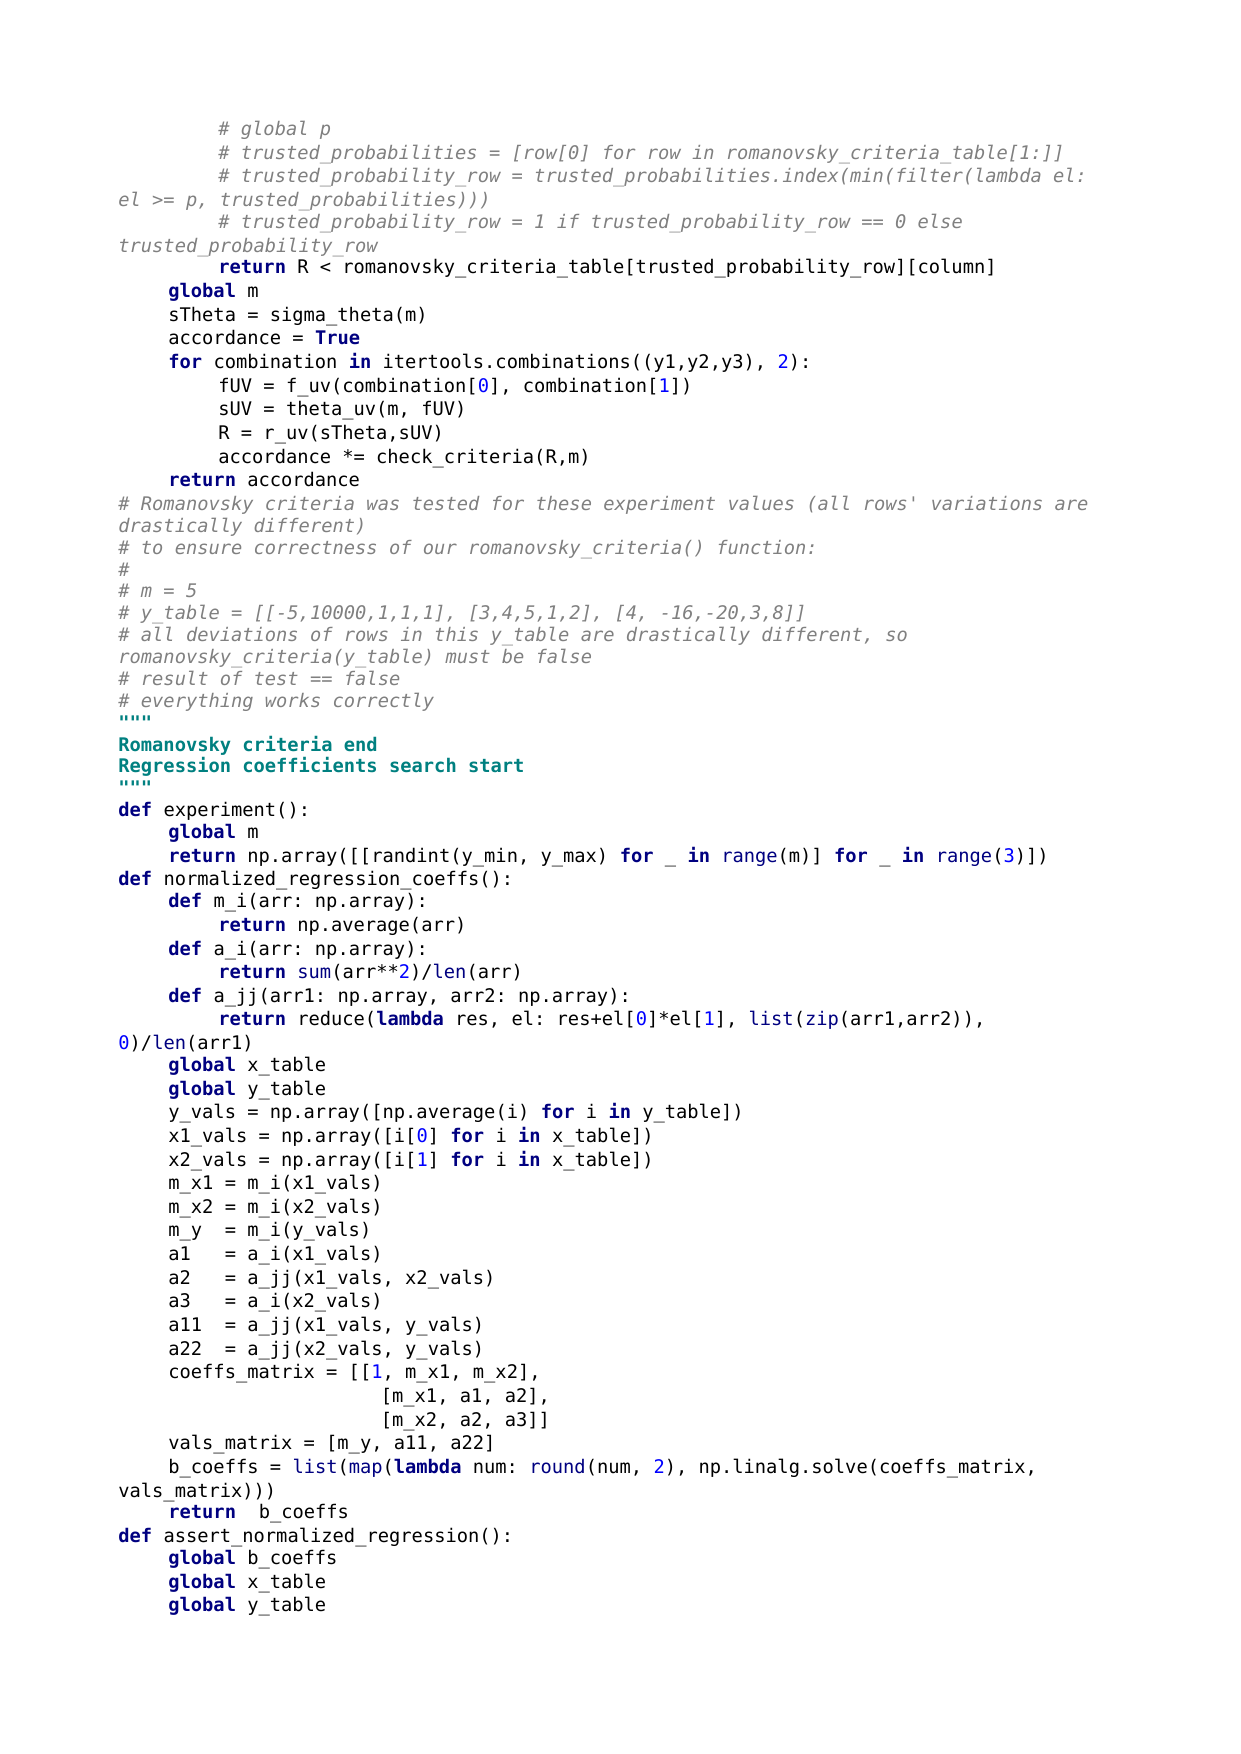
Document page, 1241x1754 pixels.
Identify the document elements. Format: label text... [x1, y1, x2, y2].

text return np.array([[randint(y_min, y_max) for _ in range(m)] for _ in range(3)]) [118, 845, 1122, 868]
text def m_i(arr: np.array): [118, 890, 1122, 914]
text # y_table = [[-5,10000,1,1,1], [3,4,5,1,2], [4, -16,-20,3,8]] [118, 602, 1122, 624]
text a22 = a_jj(x2_vals, y_vals) [118, 1338, 1122, 1361]
text global m [118, 821, 1122, 845]
text for combination in itertools.combinations((y1,y2,y3), 2): [118, 351, 1122, 375]
text return R < romanovsky_criteria_table[trusted_probability_row][column] [118, 256, 1122, 280]
text global x_table [118, 1054, 1122, 1078]
text return reduce(lambda res, el: res+el[0]*el[1], list(zip(arr1,arr2)), 0)/len(arr1) [118, 1008, 1122, 1054]
text x1_vals = np.array([i[0] for i in x_table]) [118, 1125, 1122, 1148]
text sTheta = sigma_theta(m) [118, 304, 1122, 327]
text sUV = theta_uv(m, fUV) [118, 398, 1122, 422]
text # trusted_probability_row = 1 if trusted_probability_row == 0 else trusted_probability_row [118, 211, 1122, 256]
text """ [118, 712, 1122, 733]
text # trusted_probability_row = trusted_probabilities.index(min(filter(lambda el: el >= p, trusted_probabilities))) [118, 165, 1122, 211]
text [m_x1, a1, a2], [118, 1385, 1122, 1409]
text global x_table [118, 1571, 1122, 1594]
text # everything works correctly [118, 690, 1122, 712]
text # Romanovsky criteria was tested for these experiment values (all rows' variations are drastically different) [118, 493, 1122, 537]
text a3 = a_i(x2_vals) [118, 1290, 1122, 1314]
text global y_table [118, 1594, 1122, 1618]
text Regression coefficients search start [118, 755, 1122, 777]
text Romanovsky criteria end [118, 733, 1122, 755]
text return b_coeffs [118, 1501, 1122, 1525]
text m_x2 = m_i(x2_vals) [118, 1196, 1122, 1219]
text a11 = a_jj(x1_vals, y_vals) [118, 1314, 1122, 1338]
text accordance = True [118, 327, 1122, 351]
text a2 = a_jj(x1_vals, x2_vals) [118, 1267, 1122, 1290]
text fUV = f_uv(combination[0], combination[1]) [118, 375, 1122, 398]
text return np.average(arr) [118, 914, 1122, 937]
text x2_vals = np.array([i[1] for i in x_table]) [118, 1148, 1122, 1172]
text # result of test == false [118, 668, 1122, 690]
text def normalized_regression_coeffs(): [118, 868, 1122, 890]
text global b_coeffs [118, 1547, 1122, 1571]
text # m = 5 [118, 580, 1122, 602]
text # trusted_probabilities = [row[0] for row in romanovsky_criteria_table[1:]] [118, 142, 1122, 165]
text return sum(arr**2)/len(arr) [118, 961, 1122, 985]
text """ [118, 777, 1122, 799]
text b_coeffs = list(map(lambda num: round(num, 2), np.linalg.solve(coeffs_matrix, vals_matrix))) [118, 1456, 1122, 1501]
text coeffs_matrix = [[1, m_x1, m_x2], [118, 1361, 1122, 1385]
text # [118, 558, 1122, 580]
text # to ensure correctness of our romanovsky_criteria() function: [118, 537, 1122, 558]
text m_x1 = m_i(x1_vals) [118, 1172, 1122, 1196]
text global m [118, 280, 1122, 304]
text # global p [118, 118, 1122, 142]
text [m_x2, a2, a3]] [118, 1409, 1122, 1432]
text global y_table [118, 1078, 1122, 1101]
text vals_matrix = [m_y, a11, a22] [118, 1432, 1122, 1456]
text return accordance [118, 469, 1122, 493]
text a1 = a_i(x1_vals) [118, 1243, 1122, 1267]
text m_y = m_i(y_vals) [118, 1219, 1122, 1243]
text # all deviations of rows in this y_table are drastically different, so romanovsky_criteria(y_table) must be false [118, 624, 1122, 668]
text def assert_normalized_regression(): [118, 1525, 1122, 1547]
text accordance *= check_criteria(R,m) [118, 446, 1122, 469]
text R = r_uv(sTheta,sUV) [118, 422, 1122, 446]
text def a_jj(arr1: np.array, arr2: np.array): [118, 985, 1122, 1008]
text y_vals = np.array([np.average(i) for i in y_table]) [118, 1101, 1122, 1125]
text def a_i(arr: np.array): [118, 937, 1122, 961]
text def experiment(): [118, 799, 1122, 821]
